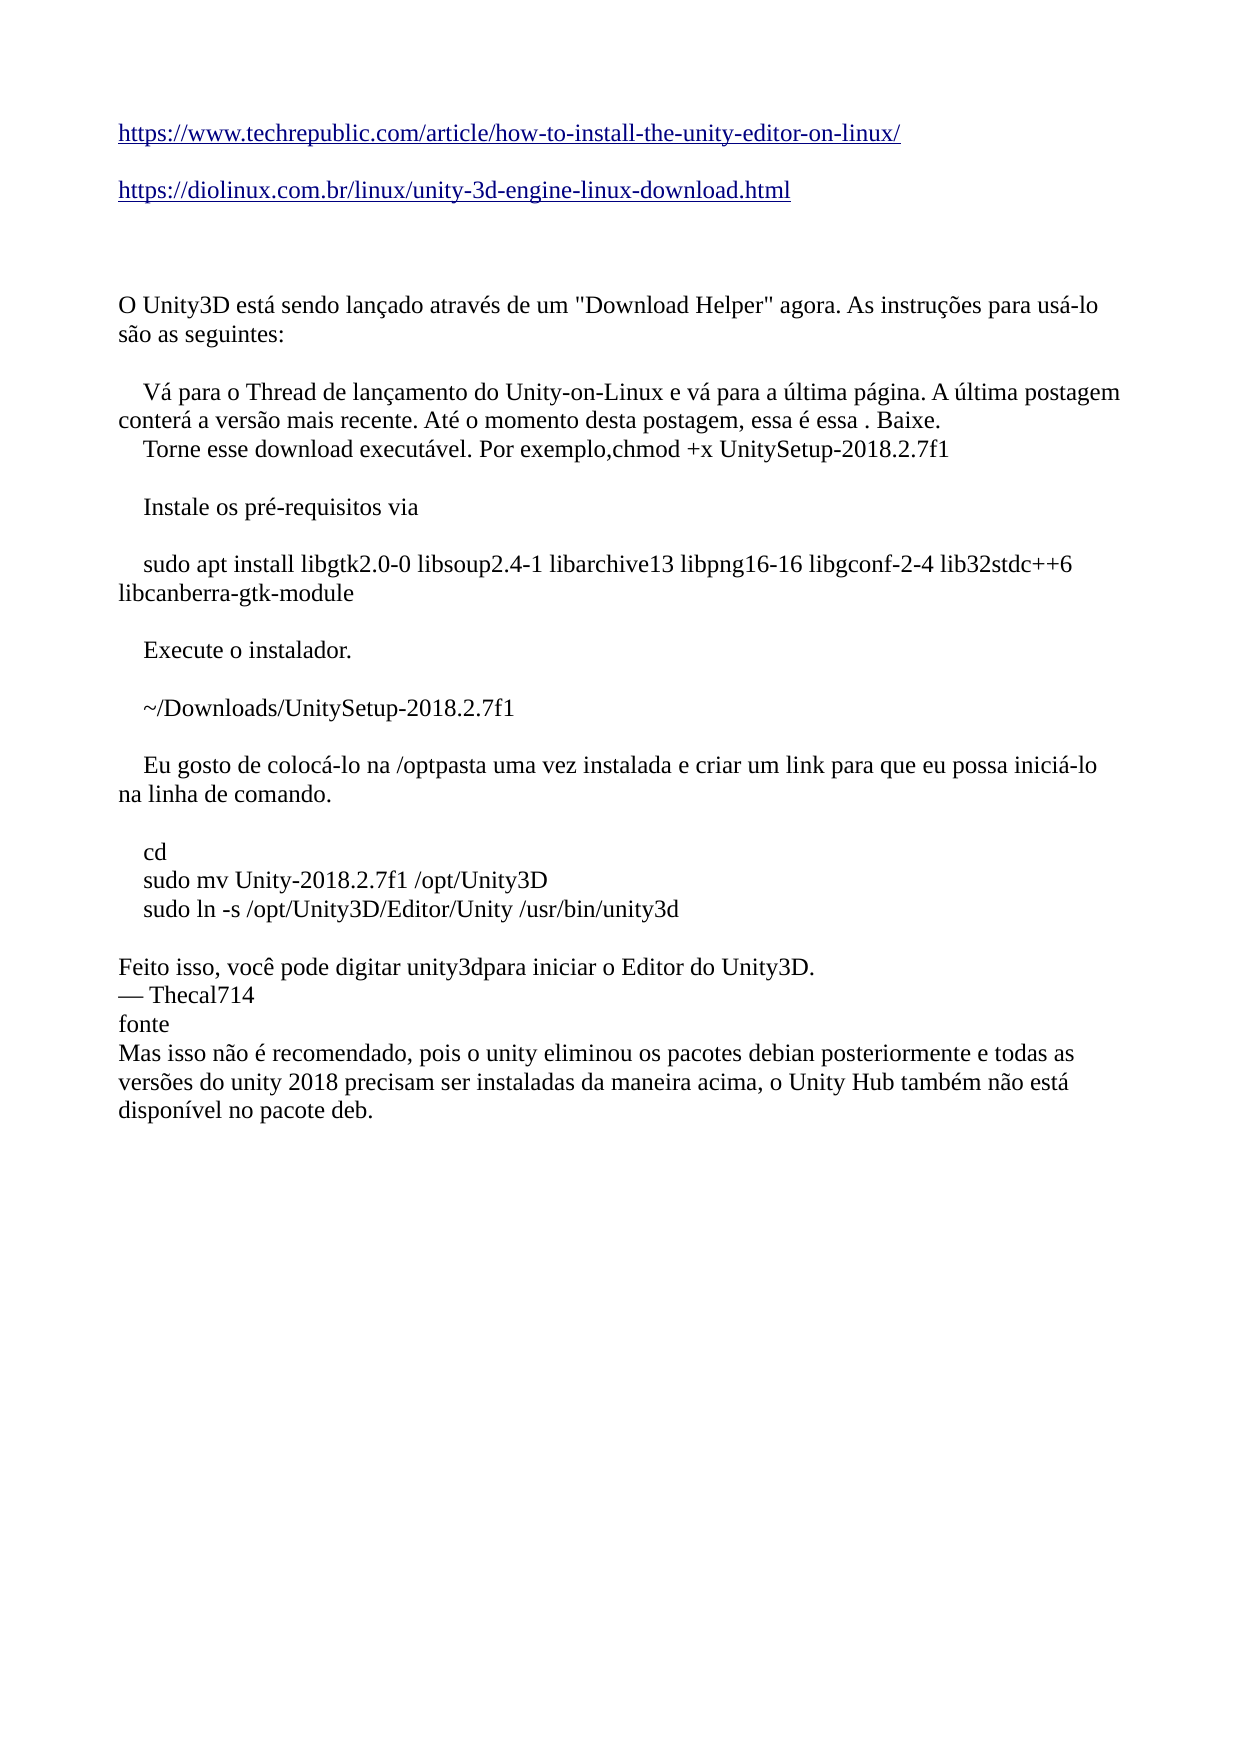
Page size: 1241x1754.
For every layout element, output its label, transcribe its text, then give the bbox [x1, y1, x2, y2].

text https://www.techrepublic.com/article/how-to-install-the-unity-editor-on-linux/ [118, 118, 1122, 147]
text sudo mv Unity-2018.2.7f1 /opt/Unity3D [118, 866, 1122, 894]
text O Unity3D está sendo lançado através de um "Download Helper" agora. As instruções para usá-lo são as seguintes: [118, 291, 1122, 348]
text Execute o instalador. [118, 636, 1122, 664]
text Instale os pré-requisitos via [118, 492, 1122, 521]
text sudo apt install libgtk2.0-0 libsoup2.4-1 libarchive13 libpng16-16 libgconf-2-4 lib32stdc++6 libcanberra-gtk-module [118, 549, 1122, 607]
text Mas isso não é recomendado, pois o unity eliminou os pacotes debian posteriormente e todas as versões do unity 2018 precisam ser instaladas da maneira acima, o Unity Hub também não está disponível no pacote deb. [118, 1038, 1122, 1124]
text Feito isso, você pode digitar unity3dpara iniciar o Editor do Unity3D. [118, 952, 1122, 981]
text Torne esse download executável. Por exemplo,chmod +x UnitySetup-2018.2.7f1 [118, 434, 1122, 463]
text sudo ln -s /opt/Unity3D/Editor/Unity /usr/bin/unity3d [118, 894, 1122, 923]
text https://diolinux.com.br/linux/unity-3d-engine-linux-download.html [118, 176, 1122, 204]
text ~/Downloads/UnitySetup-2018.2.7f1 [118, 693, 1122, 722]
text Vá para o Thread de lançamento do Unity-on-Linux e vá para a última página. A última postagem conterá a versão mais recente. Até o momento desta postagem, essa é essa . Baixe. [118, 377, 1122, 434]
text fonte [118, 1009, 1122, 1038]
text — Thecal714 [118, 981, 1122, 1009]
text Eu gosto de colocá-lo na /optpasta uma vez instalada e criar um link para que eu possa iniciá-lo na linha de comando. [118, 751, 1122, 808]
text cd [118, 837, 1122, 866]
